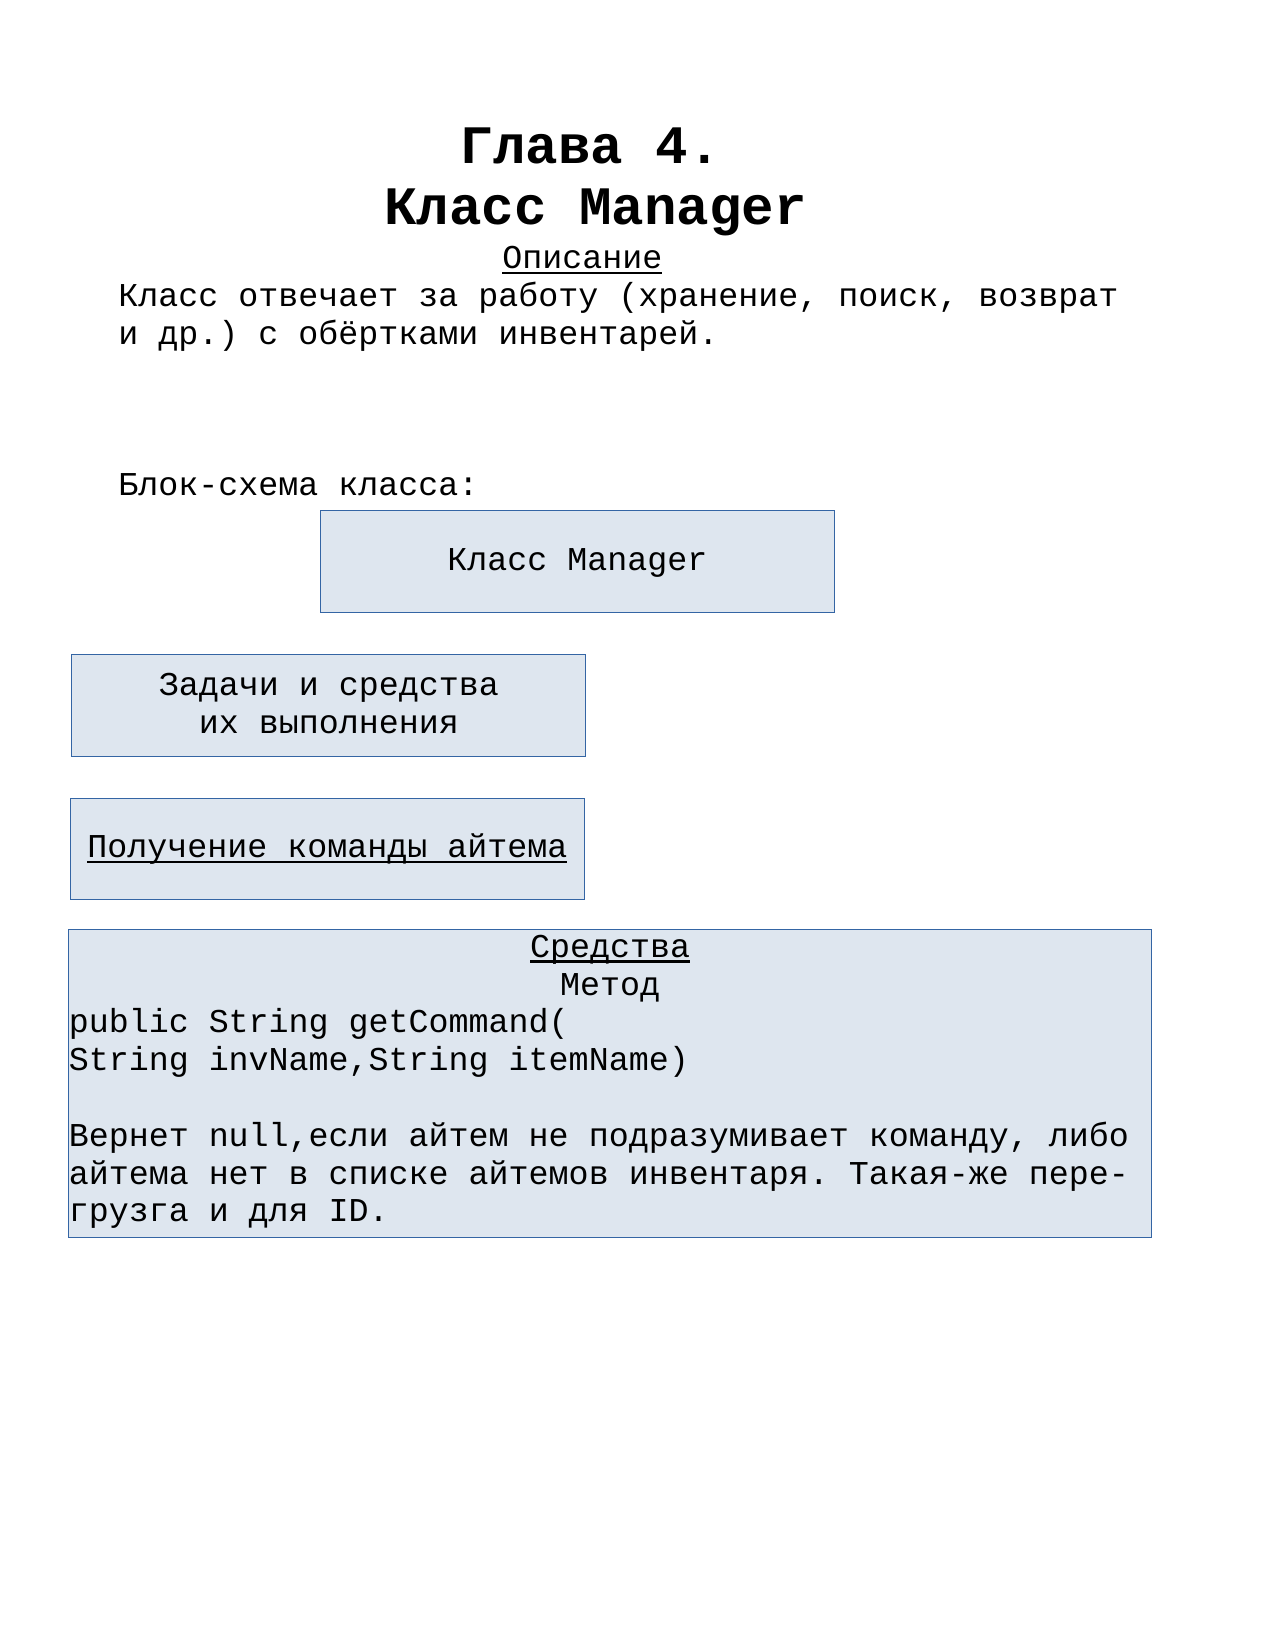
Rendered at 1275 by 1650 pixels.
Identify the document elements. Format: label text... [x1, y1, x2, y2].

text Блок-схема класса: [118, 468, 1157, 506]
text Глава 4. [118, 118, 1157, 179]
text Класс Manager [118, 179, 1157, 241]
text Класс отвечает за работу (хранение, поиск, возврат и др.) с обёртками инвентарей. [118, 279, 1157, 354]
text Описание [118, 241, 1157, 279]
